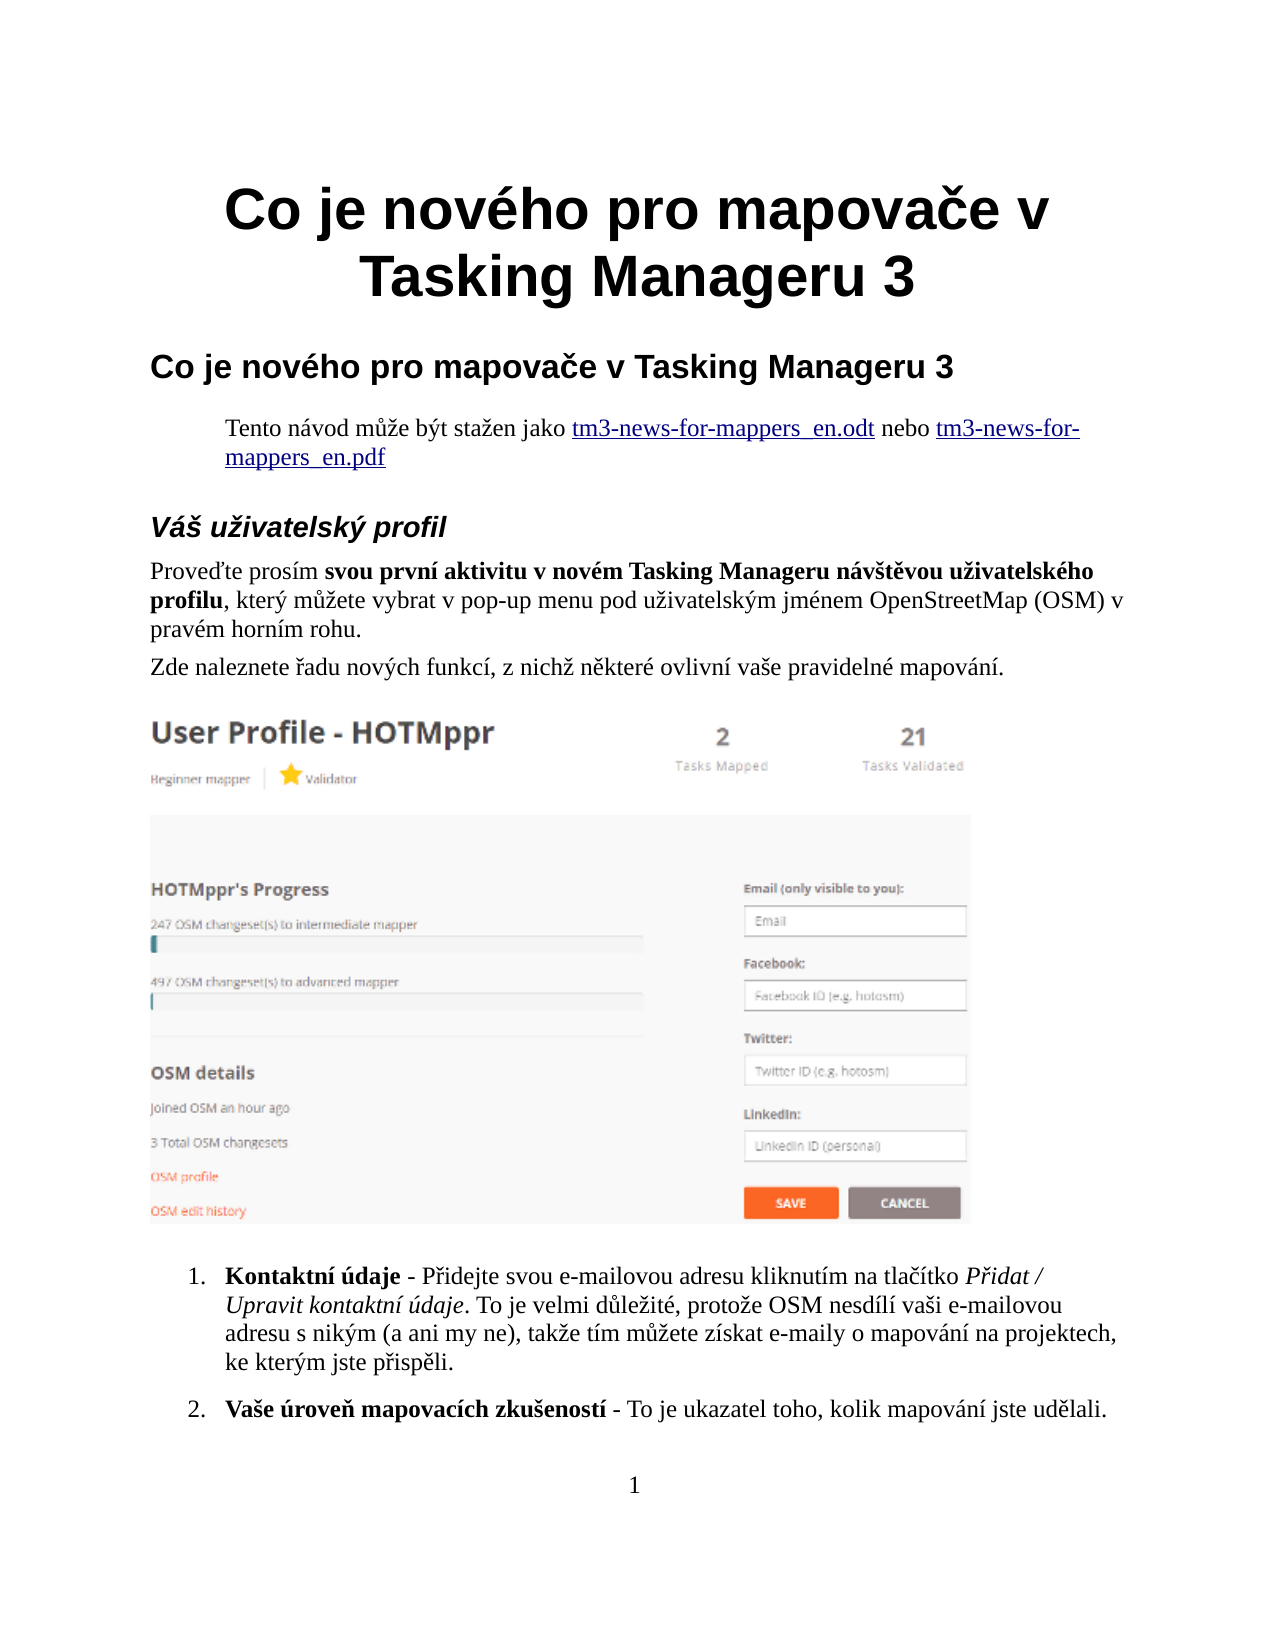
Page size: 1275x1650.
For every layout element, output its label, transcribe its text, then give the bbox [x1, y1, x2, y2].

title Co je nového pro mapovače v Tasking Manageru 3 [150, 175, 1125, 309]
picture [150, 718, 972, 1224]
subtitle Váš uživatelský profil [150, 510, 1125, 544]
subtitle Co je nového pro mapovače v Tasking Manageru 3 [150, 347, 1125, 385]
text Tento návod může být stažen jako tm3-news-for-mappers_en.odt nebo tm3-news-for-mappers_en.pdf [225, 413, 1125, 470]
list Vaše úroveň mapovacích zkušeností - To je ukazatel toho, kolik mapování jste udělali. [187, 1394, 1125, 1423]
text Proveďte prosím svou první aktivitu v novém Tasking Manageru návštěvou uživatelského profilu, který můžete vybrat v pop-up menu pod uživatelským jménem OpenStreetMap (OSM) v pravém horním rohu. [150, 556, 1125, 643]
text Zde naleznete řadu nových funkcí, z nichž některé ovlivní vaše pravidelné mapování. [150, 652, 1125, 709]
list Kontaktní údaje - Přidejte svou e-mailovou adresu kliknutím na tlačítko Přidat / Upravit kontaktní údaje. To je velmi důležité, protože OSM nesdílí vaši e-mailovou adresu s nikým (a ani my ne), takže tím můžete získat e-maily o mapování na projektech, ke kterým jste přispěli. [187, 1261, 1125, 1376]
